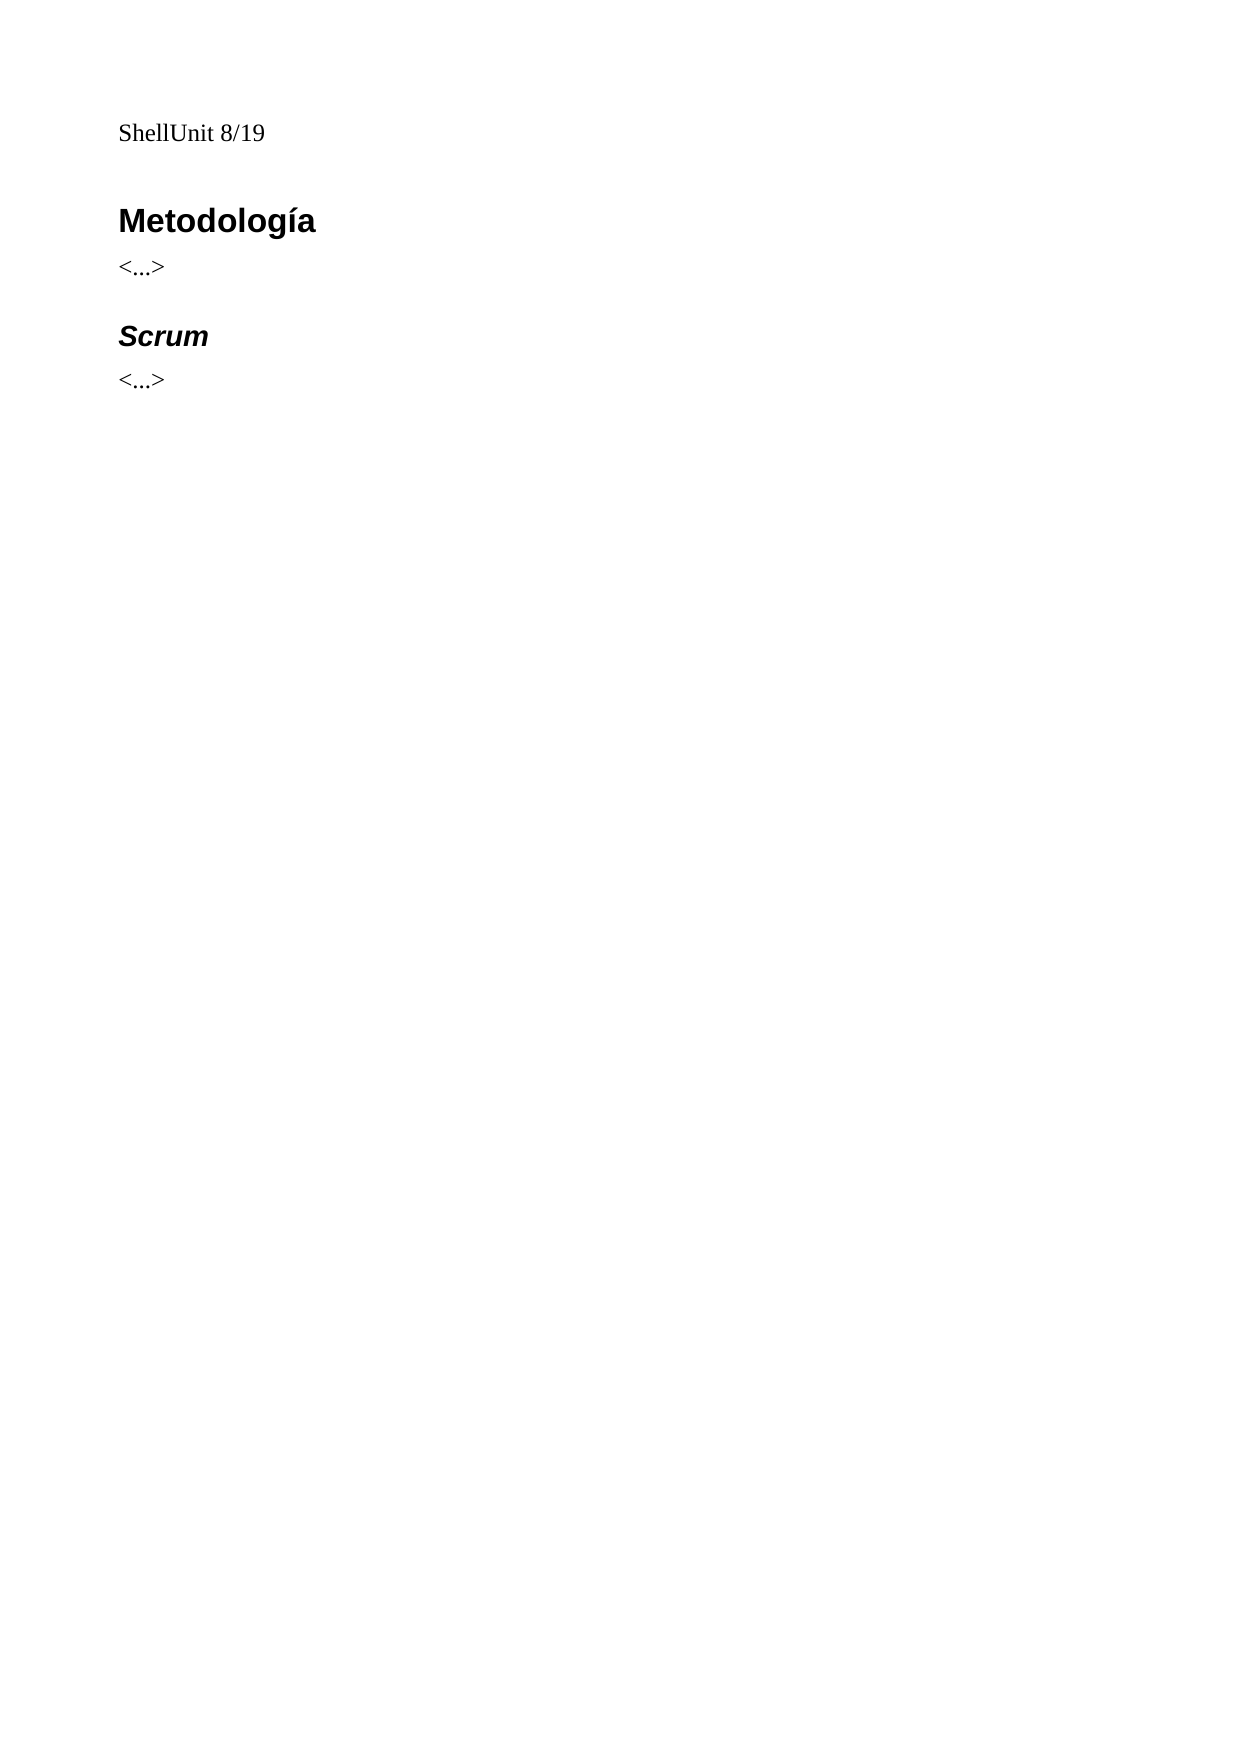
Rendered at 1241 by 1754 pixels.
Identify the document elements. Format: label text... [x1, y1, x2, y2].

subtitle Metodología [118, 201, 1122, 240]
text <...> [118, 252, 1122, 281]
subtitle Scrum [118, 319, 1122, 352]
text <...> [118, 365, 1122, 393]
